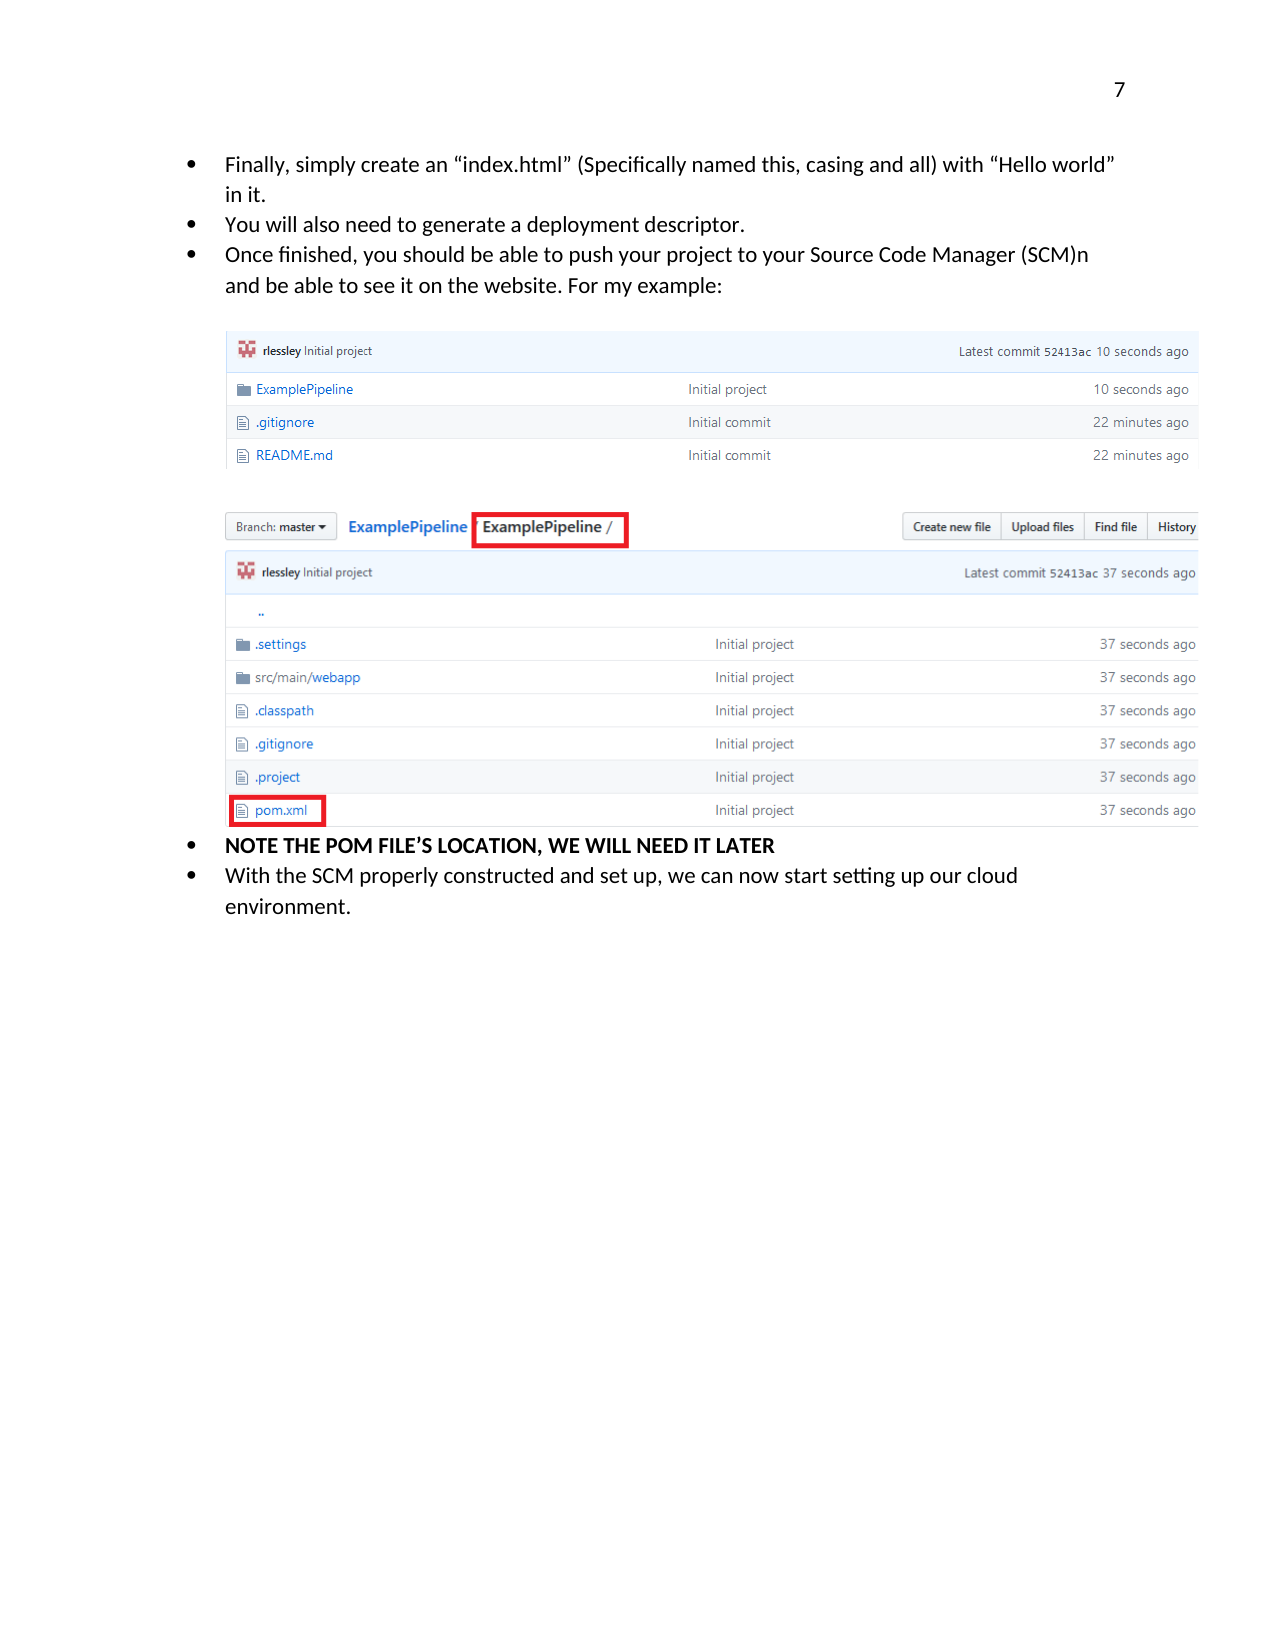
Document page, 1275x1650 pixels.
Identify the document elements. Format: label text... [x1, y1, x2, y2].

list Finally, simply create an “index.html” (Specifically named this, casing and all) with “Hello world” in it. [187, 150, 1125, 208]
list With the SCM properly constructed and set up, we can now start setting up our cloud environment. [187, 862, 1125, 920]
picture [225, 331, 1199, 469]
picture [225, 501, 1199, 830]
list NOTE THE POM FILE’S LOCATION, WE WILL NEED IT LATER [187, 831, 1125, 859]
list You will also need to generate a deployment descriptor. [187, 210, 1125, 238]
list Once finished, you should be able to push your project to your Source Code Manager (SCM)n and be able to see it on the website. For my example: [187, 241, 1125, 299]
